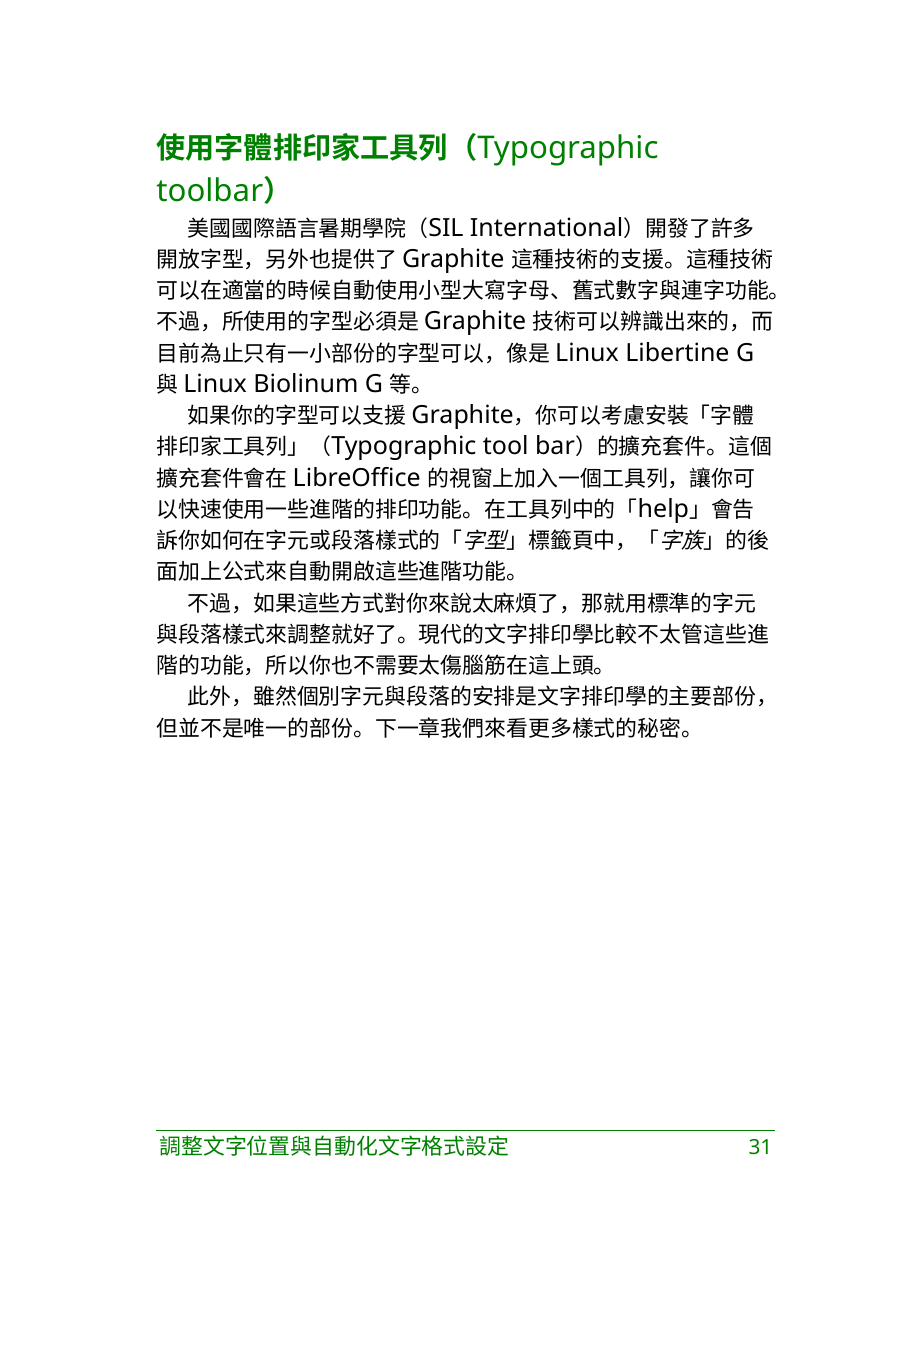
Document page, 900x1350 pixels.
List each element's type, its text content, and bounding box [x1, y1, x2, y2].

subtitle 使用字體排印家工具列（Typographic toolbar） [156, 125, 775, 211]
text 如果你的字型可以支援 Graphite，你可以考慮安裝「字體排印家工具列」（Typographic tool bar）的擴充套件。這個擴充套件會在 LibreOffice 的視窗上加入一個工具列，讓你可以快速使用一些進階的排印功能。在工具列中的「help」會告訴你如何在字元或段落樣式的「字型」標籤頁中，「字族」的後面加上公式來自動開啟這些進階功能。 [156, 398, 775, 586]
text 此外，雖然個別字元與段落的安排是文字排印學的主要部份，但並不是唯一的部份。下一章我們來看更多樣式的秘密。 [156, 680, 775, 742]
text 不過，如果這些方式對你來說太麻煩了，那就用標準的字元與段落樣式來調整就好了。現代的文字排印學比較不太管這些進階的功能，所以你也不需要太傷腦筋在這上頭。 [156, 586, 775, 680]
text 美國國際語言暑期學院（SIL International）開發了許多開放字型，另外也提供了 Graphite 這種技術的支援。這種技術可以在適當的時候自動使用小型大寫字母、舊式數字與連字功能。不過，所使用的字型必須是 Graphite 技術可以辨識出來的，而目前為止只有一小部份的字型可以，像是 Linux Libertine G 與 Linux Biolinum G 等。 [156, 211, 775, 398]
